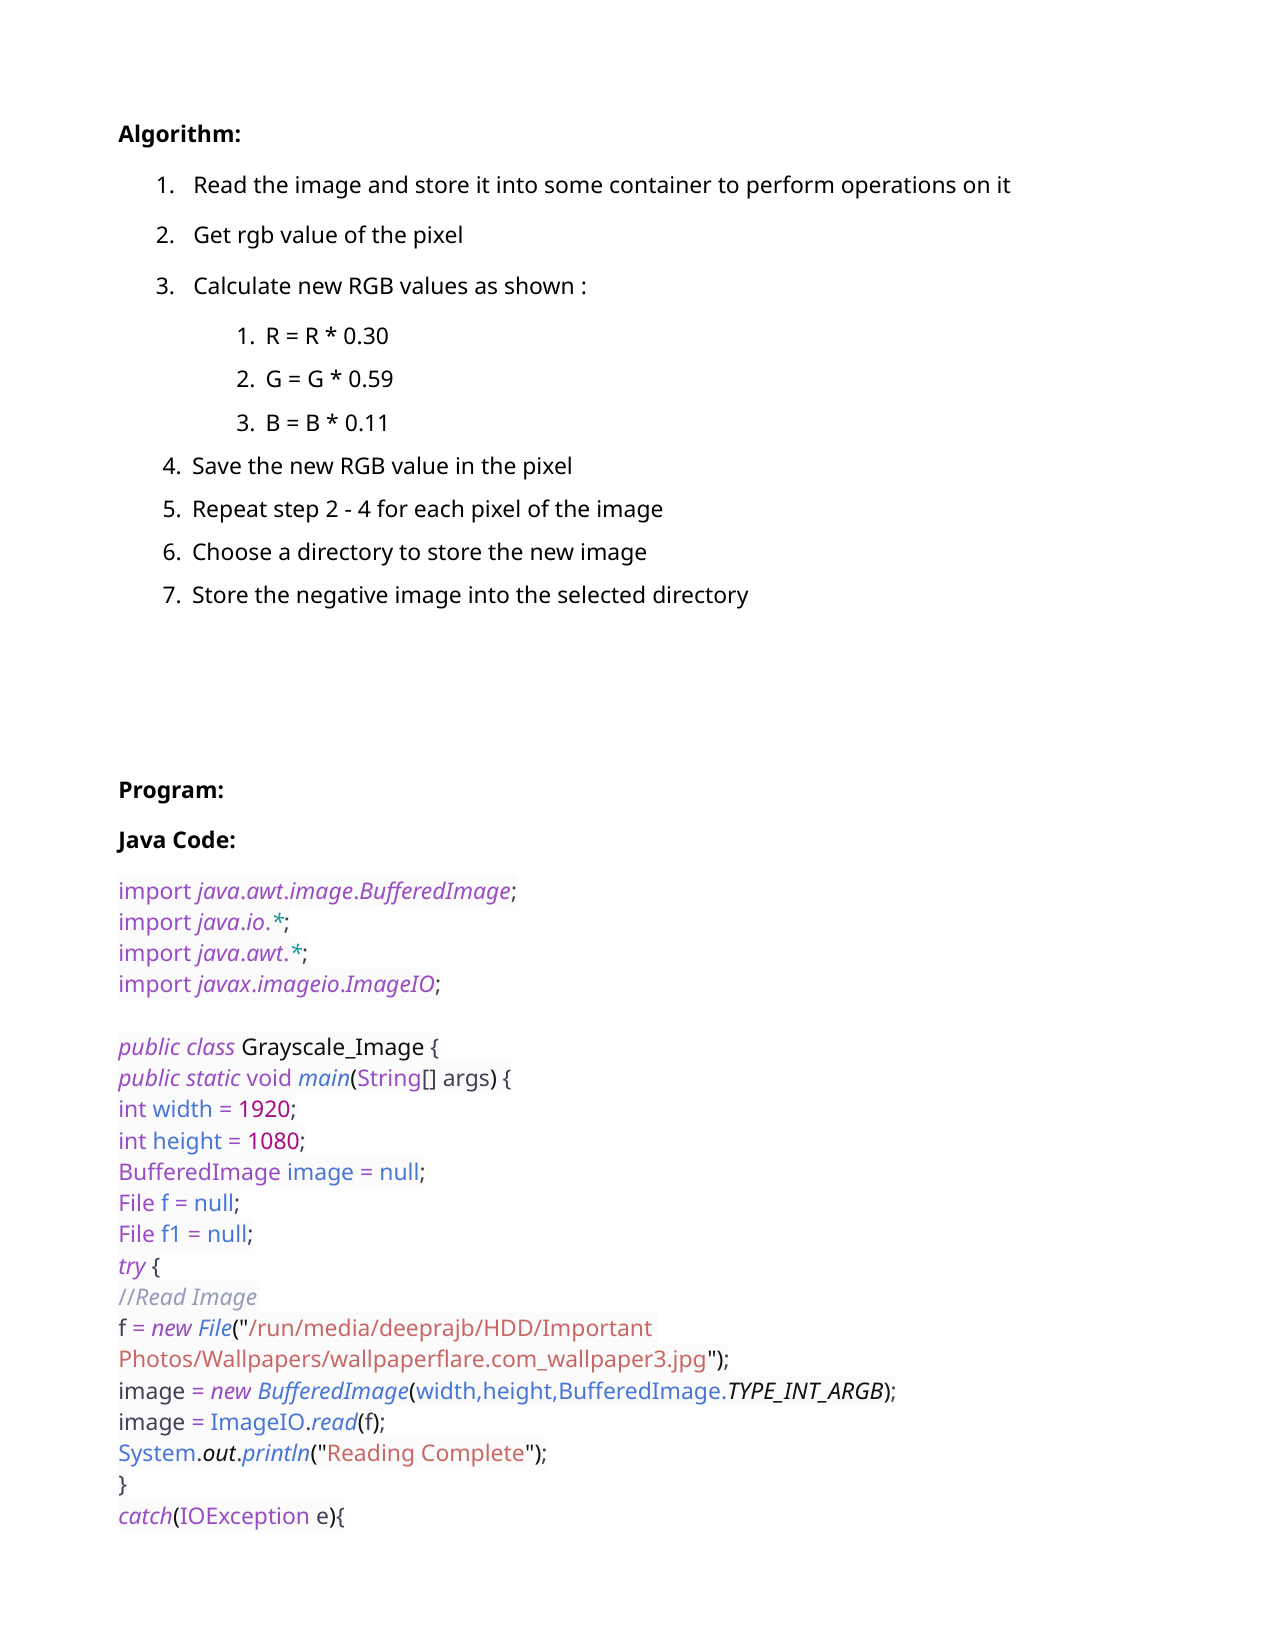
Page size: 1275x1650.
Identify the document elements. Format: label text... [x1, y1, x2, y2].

list Store the negative image into the selected directory [162, 579, 1153, 610]
text import java.awt.image.BufferedImage; [118, 875, 1157, 906]
text public class Grayscale_Image { [118, 1031, 1157, 1062]
text } [118, 1468, 1157, 1500]
text image = new BufferedImage(width,height,BufferedImage.TYPE_INT_ARGB); [118, 1375, 1157, 1406]
text File f1 = null; [118, 1218, 1157, 1250]
list G = G * 0.59 [236, 363, 1153, 394]
text import java.awt.*; [118, 937, 1157, 968]
text public static void main(String[] args) { [118, 1062, 1157, 1093]
text Java Code: [118, 824, 1157, 855]
text BufferedImage image = null; [118, 1156, 1157, 1187]
text int width = 1920; [118, 1093, 1157, 1125]
text catch(IOException e){ [118, 1500, 1157, 1531]
list Choose a directory to store the new image [162, 536, 1153, 567]
text f = new File("/run/media/deeprajb/HDD/Important Photos/Wallpapers/wallpaperflare.com_wallpaper3.jpg"); [118, 1312, 1157, 1375]
list Calculate new RGB values as shown : [156, 270, 1157, 301]
text int height = 1080; [118, 1125, 1157, 1156]
text try { [118, 1250, 1157, 1281]
text //Read Image [118, 1281, 1157, 1312]
list Repeat step 2 - 4 for each pixel of the image [162, 493, 1153, 524]
text image = ImageIO.read(f); [118, 1406, 1157, 1437]
text Algorithm: [118, 118, 1157, 149]
text File f = null; [118, 1187, 1157, 1218]
text import java.io.*; [118, 906, 1157, 937]
list Save the new RGB value in the pixel [162, 449, 1153, 481]
list Read the image and store it into some container to perform operations on it [156, 169, 1157, 200]
list B = B * 0.11 [236, 406, 1153, 438]
text Program: [118, 774, 1157, 805]
text System.out.println("Reading Complete"); [118, 1437, 1157, 1468]
list R = R * 0.30 [236, 320, 1153, 351]
list Get rgb value of the pixel [156, 219, 1157, 250]
text import javax.imageio.ImageIO; [118, 968, 1157, 1000]
